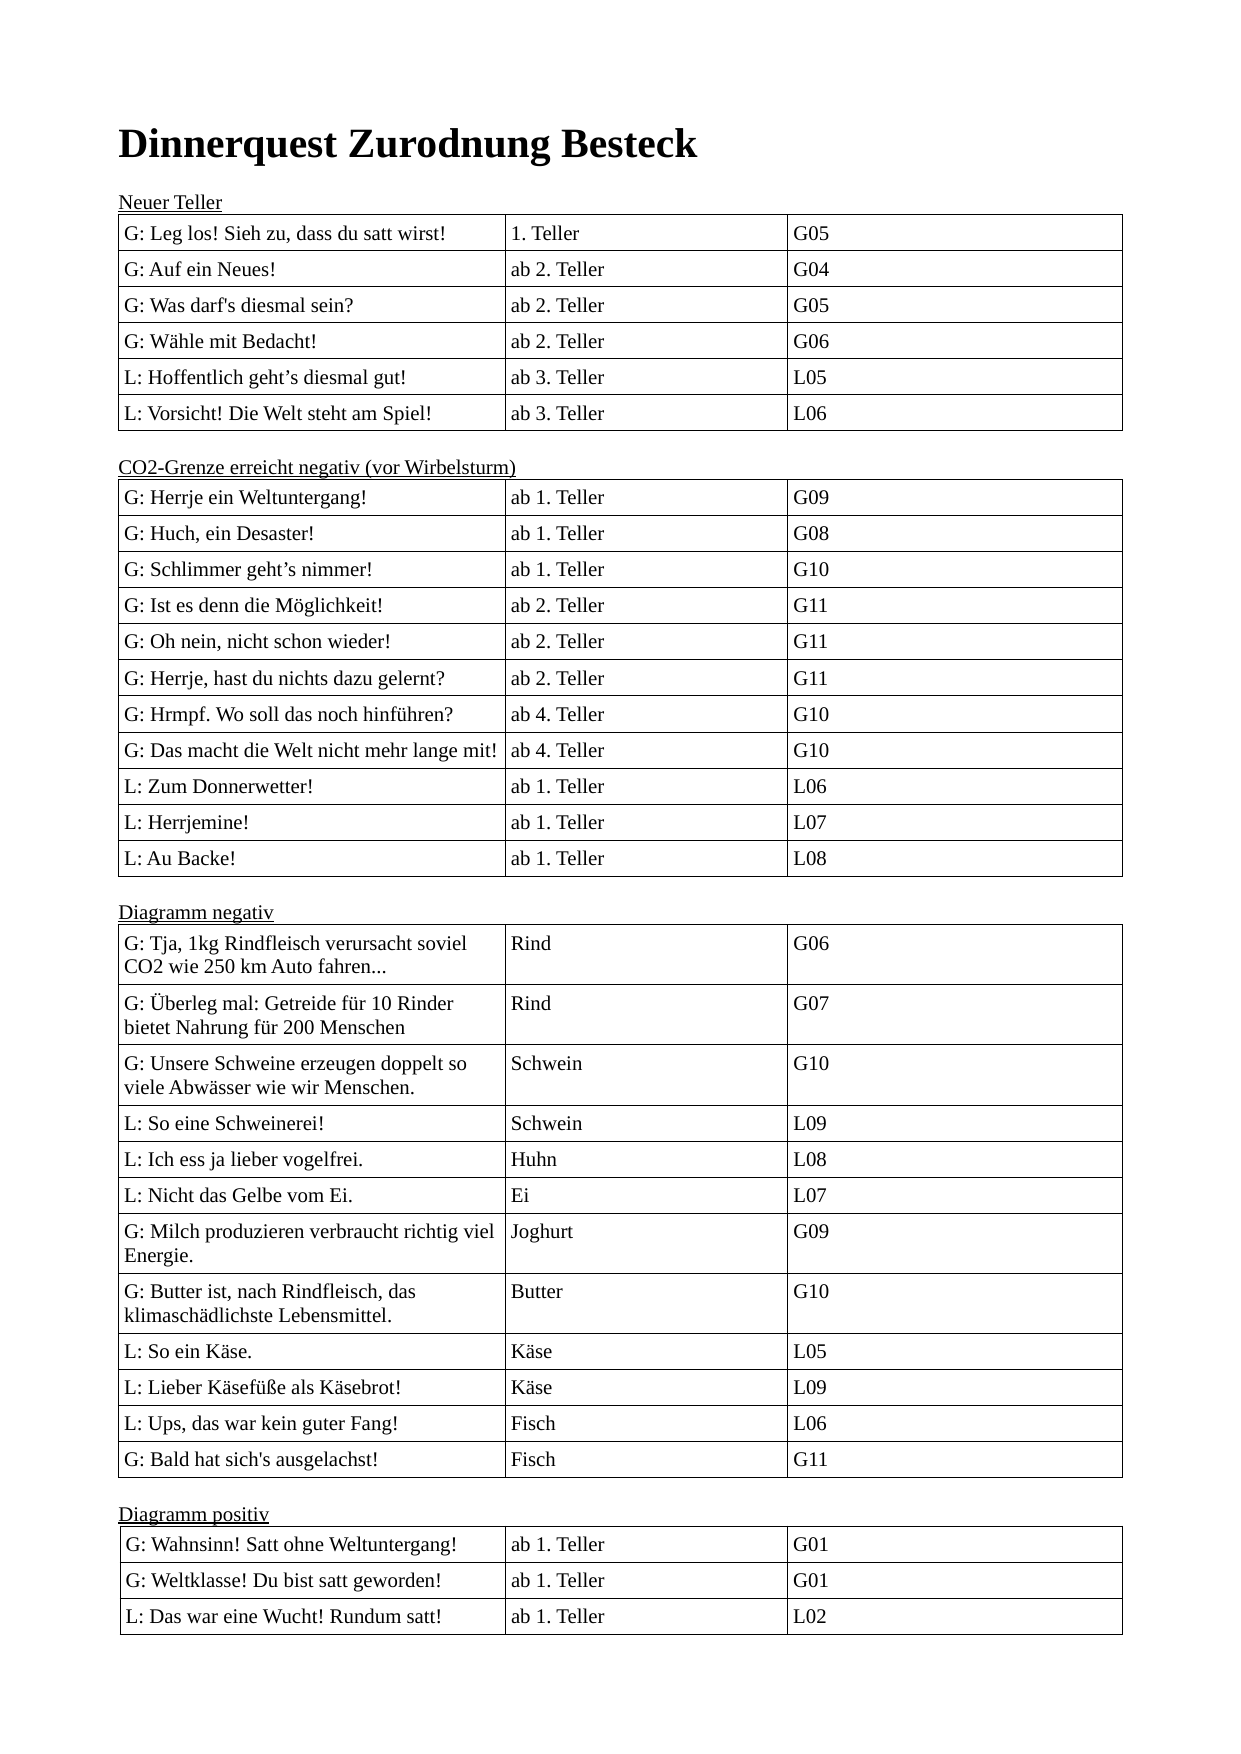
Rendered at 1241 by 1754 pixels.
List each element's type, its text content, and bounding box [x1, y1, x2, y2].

table_cell G07 [788, 985, 1122, 1044]
table_cell ab 1. Teller [506, 1563, 787, 1598]
table_cell ab 1. Teller [506, 769, 787, 803]
table_cell G: Butter ist, nach Rindfleisch, das klimaschädlichste Lebensmittel. [119, 1274, 505, 1333]
table_cell G10 [788, 733, 1122, 767]
table_cell ab 1. Teller [506, 841, 787, 876]
table_cell ab 3. Teller [506, 395, 787, 430]
table_header G06 [788, 925, 1122, 984]
table_header G05 [788, 215, 1122, 250]
table_cell G: Ist es denn die Möglichkeit! [119, 588, 505, 623]
table_cell Fisch [506, 1442, 787, 1477]
table_cell L08 [788, 1142, 1122, 1177]
table_cell G08 [788, 516, 1122, 551]
table_header G: Leg los! Sieh zu, dass du satt wirst! [119, 215, 505, 250]
table_cell L: Lieber Käsefüße als Käsebrot! [119, 1370, 505, 1405]
table_cell G: Was darf's diesmal sein? [119, 287, 505, 322]
table_cell ab 1. Teller [506, 552, 787, 587]
table_cell Käse [506, 1334, 787, 1369]
table_cell L: Herrjemine! [119, 805, 505, 839]
table_cell ab 4. Teller [506, 696, 787, 731]
table_cell G11 [788, 624, 1122, 659]
table_cell Rind [506, 985, 787, 1044]
table_cell L: Ups, das war kein guter Fang! [119, 1406, 505, 1441]
table_cell ab 1. Teller [506, 805, 787, 839]
table_header 1. Teller [506, 215, 787, 250]
table_cell G: Überleg mal: Getreide für 10 Rinder bietet Nahrung für 200 Menschen [119, 985, 505, 1044]
table_cell Schwein [506, 1045, 787, 1104]
table_cell L: Vorsicht! Die Welt steht am Spiel! [119, 395, 505, 430]
table_cell G06 [788, 323, 1122, 358]
table_cell G10 [788, 1274, 1122, 1333]
text Diagramm positiv [118, 1502, 1122, 1526]
table_header G01 [788, 1527, 1122, 1562]
table_cell L: Ich ess ja lieber vogelfrei. [119, 1142, 505, 1177]
table_cell L: So ein Käse. [119, 1334, 505, 1369]
table_cell G10 [788, 552, 1122, 587]
table_cell G10 [788, 696, 1122, 731]
table_cell G: Huch, ein Desaster! [119, 516, 505, 551]
table_cell L: Hoffentlich geht’s diesmal gut! [119, 359, 505, 394]
table_cell ab 2. Teller [506, 323, 787, 358]
table_cell Schwein [506, 1106, 787, 1141]
table_cell G: Das macht die Welt nicht mehr lange mit! [119, 733, 505, 767]
table_cell G: Hrmpf. Wo soll das noch hinführen? [119, 696, 505, 731]
table_header ab 1. Teller [506, 1527, 787, 1562]
table_header G09 [788, 480, 1122, 515]
text Dinnerquest Zurodnung Besteck [118, 118, 1122, 166]
table_cell L07 [788, 805, 1122, 839]
table_cell ab 2. Teller [506, 588, 787, 623]
table_cell Fisch [506, 1406, 787, 1441]
table_cell G05 [788, 287, 1122, 322]
table_cell L: Zum Donnerwetter! [119, 769, 505, 803]
table_cell ab 1. Teller [506, 516, 787, 551]
table_cell L: Das war eine Wucht! Rundum satt! [121, 1599, 505, 1634]
text Diagramm negativ [118, 900, 1122, 924]
table_cell G01 [788, 1563, 1122, 1598]
table_cell ab 2. Teller [506, 624, 787, 659]
table_cell Joghurt [506, 1214, 787, 1273]
table_cell G11 [788, 660, 1122, 695]
table_cell Butter [506, 1274, 787, 1333]
table_cell L05 [788, 359, 1122, 394]
table_cell G11 [788, 1442, 1122, 1477]
table_cell ab 2. Teller [506, 251, 787, 286]
text CO2-Grenze erreicht negativ (vor Wirbelsturm) [118, 455, 1122, 479]
table_cell Ei [506, 1178, 787, 1213]
table_header ab 1. Teller [506, 480, 787, 515]
table_cell L09 [788, 1370, 1122, 1405]
table_cell G: Unsere Schweine erzeugen doppelt so viele Abwässer wie wir Menschen. [119, 1045, 505, 1104]
table_cell L07 [788, 1178, 1122, 1213]
table_header G: Tja, 1kg Rindfleisch verursacht soviel CO2 wie 250 km Auto fahren... [119, 925, 505, 984]
table_cell ab 2. Teller [506, 287, 787, 322]
table_cell G: Weltklasse! Du bist satt geworden! [121, 1563, 505, 1598]
table_cell ab 2. Teller [506, 660, 787, 695]
table_cell Huhn [506, 1142, 787, 1177]
table_cell L02 [788, 1599, 1122, 1634]
table_cell G: Oh nein, nicht schon wieder! [119, 624, 505, 659]
table_cell G04 [788, 251, 1122, 286]
table_cell L: So eine Schweinerei! [119, 1106, 505, 1141]
table_cell G: Milch produzieren verbraucht richtig viel Energie. [119, 1214, 505, 1273]
table_cell ab 4. Teller [506, 733, 787, 767]
table_cell Käse [506, 1370, 787, 1405]
table_cell G: Herrje, hast du nichts dazu gelernt? [119, 660, 505, 695]
table_cell L08 [788, 841, 1122, 876]
table_cell L06 [788, 769, 1122, 803]
table_cell L: Nicht das Gelbe vom Ei. [119, 1178, 505, 1213]
table_header Rind [506, 925, 787, 984]
table_cell G10 [788, 1045, 1122, 1104]
table_cell G: Wähle mit Bedacht! [119, 323, 505, 358]
table_cell G11 [788, 588, 1122, 623]
table_cell G09 [788, 1214, 1122, 1273]
table_cell G: Auf ein Neues! [119, 251, 505, 286]
table_header G: Herrje ein Weltuntergang! [119, 480, 505, 515]
table_cell G: Schlimmer geht’s nimmer! [119, 552, 505, 587]
table_cell L06 [788, 1406, 1122, 1441]
table_header G: Wahnsinn! Satt ohne Weltuntergang! [121, 1527, 505, 1562]
text Neuer Teller [118, 190, 1122, 214]
table_cell ab 3. Teller [506, 359, 787, 394]
table_cell L06 [788, 395, 1122, 430]
table_cell L09 [788, 1106, 1122, 1141]
table_cell ab 1. Teller [506, 1599, 787, 1634]
table_cell L: Au Backe! [119, 841, 505, 876]
table_cell L05 [788, 1334, 1122, 1369]
table_cell G: Bald hat sich's ausgelachst! [119, 1442, 505, 1477]
